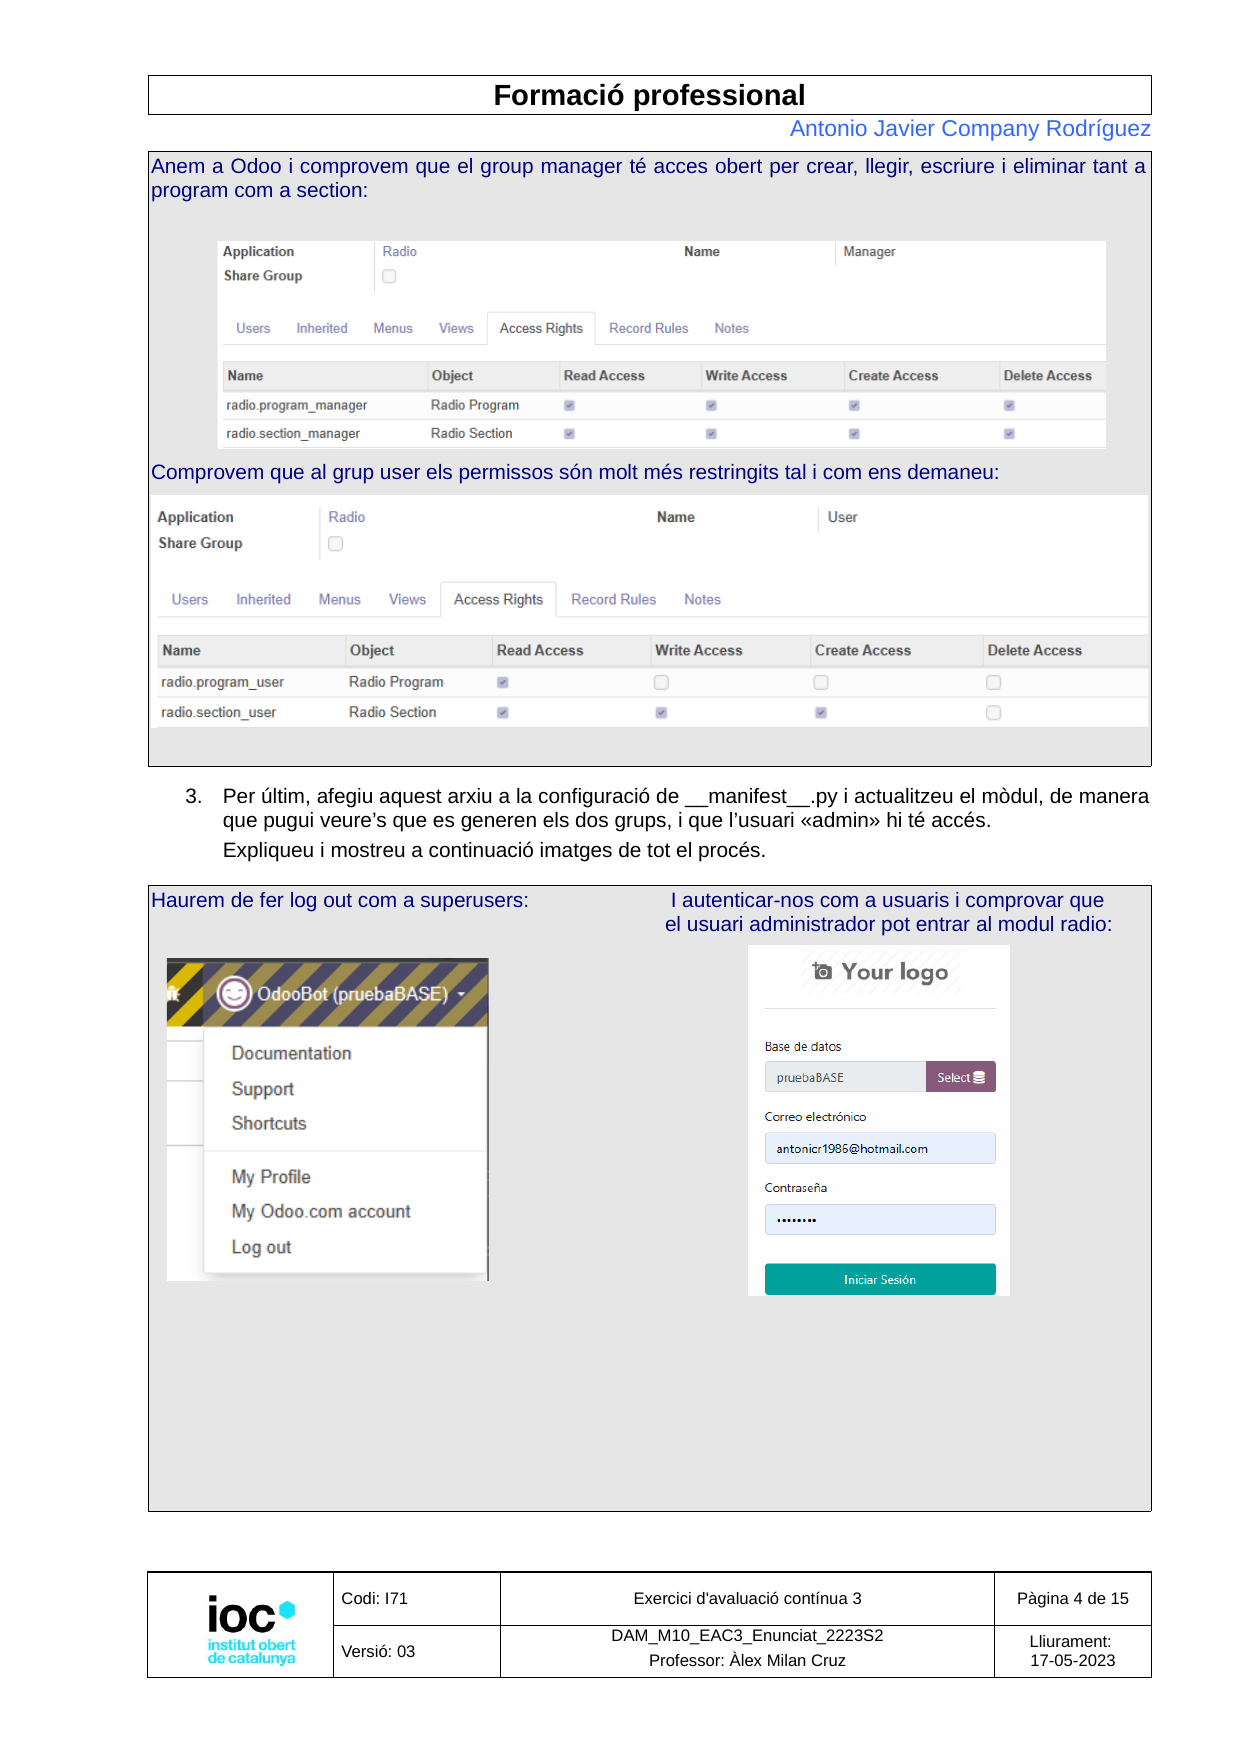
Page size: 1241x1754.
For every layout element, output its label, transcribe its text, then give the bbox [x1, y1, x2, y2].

picture [166, 958, 489, 1281]
picture [748, 945, 1010, 1296]
picture [150, 495, 1149, 728]
text Comprovem que al grup user els permissos són molt més restringits tal i com ens demaneu: [149, 367, 1151, 481]
text Anem a Odoo i comprovem que el group manager té acces obert per crear, llegir, escriure i eliminar tant a program com a section: [149, 152, 1151, 199]
list Per últim, afegiu aquest arxiu a la configuració de __manifest__.py i actualitzeu el mòdul, de manera que pugui veure’s que es generen els dos grups, i que l’usuari «admin» hi té accés. [185, 784, 1151, 832]
list Expliqueu i mostreu a continuació imatges de tot el procés. [185, 838, 1151, 862]
picture [195, 1581, 309, 1677]
text Haurem de fer log out com a superusers: I autenticar-nos com a usuaris i comprovar que el usuari administrador pot entrar al modul radio: [149, 886, 1151, 933]
picture [217, 241, 1107, 449]
